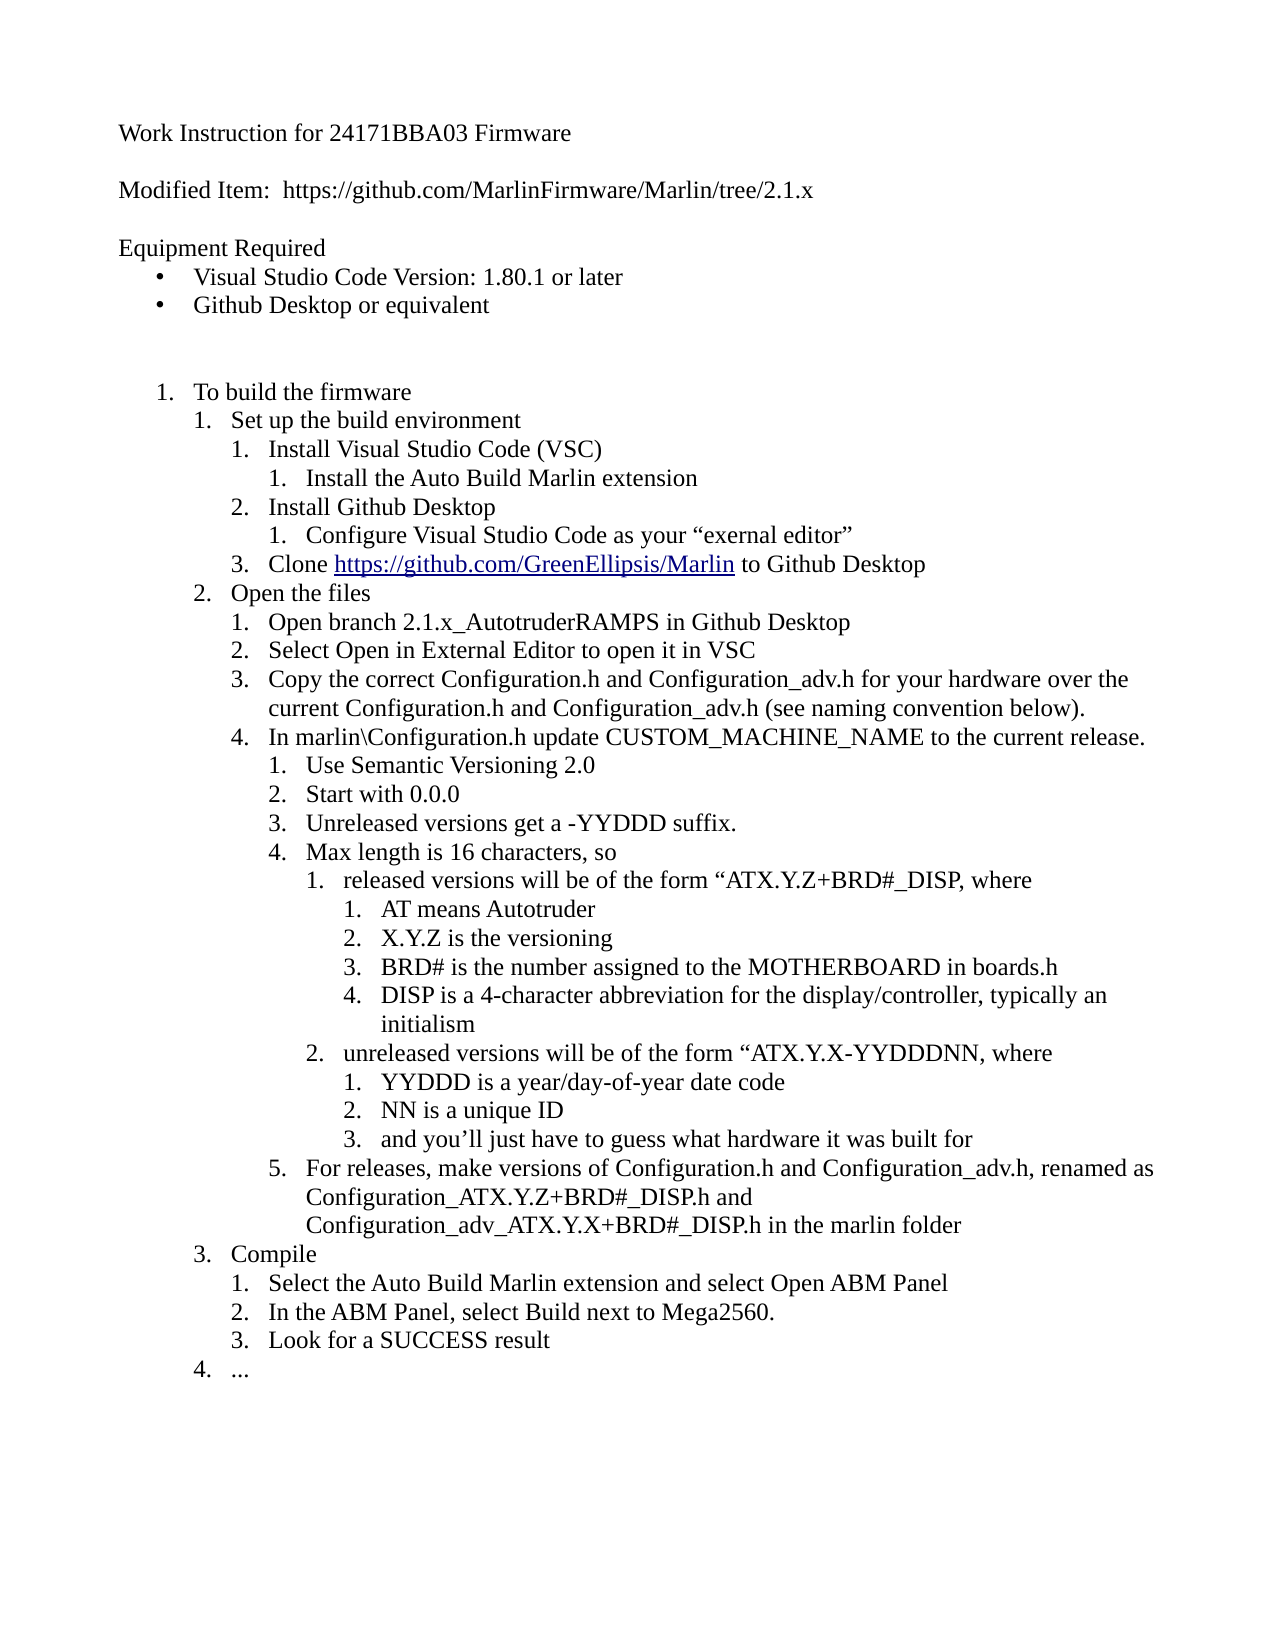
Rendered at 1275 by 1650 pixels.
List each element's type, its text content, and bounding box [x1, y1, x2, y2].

text Equipment Required [118, 233, 1157, 262]
list Set up the build environment [193, 406, 1157, 434]
list Max length is 16 characters, so [268, 837, 1157, 866]
list Select Open in External Editor to open it in VSC [231, 636, 1157, 664]
list released versions will be of the form “ATX.Y.Z+BRD#_DISP, where [306, 866, 1157, 894]
list Clone https://github.com/GreenEllipsis/Marlin to Github Desktop [231, 549, 1157, 578]
list DISP is a 4-character abbreviation for the display/controller, typically an initialism [343, 981, 1157, 1038]
list Copy the correct Configuration.h and Configuration_adv.h for your hardware over the current Configuration.h and Configuration_adv.h (see naming convention below). [231, 664, 1157, 722]
list and you’ll just have to guess what hardware it was built for [343, 1124, 1157, 1153]
list ... [193, 1354, 1157, 1383]
list Configure Visual Studio Code as your “exernal editor” [268, 521, 1157, 549]
list Open the files [193, 578, 1157, 607]
list unreleased versions will be of the form “ATX.Y.X-YYDDDNN, where [306, 1038, 1157, 1067]
list Look for a SUCCESS result [231, 1326, 1157, 1354]
list In the ABM Panel, select Build next to Mega2560. [231, 1297, 1157, 1326]
list Install Github Desktop [231, 492, 1157, 521]
list BRD# is the number assigned to the MOTHERBOARD in boards.h [343, 952, 1157, 981]
list AT means Autotruder [343, 894, 1157, 923]
list Start with 0.0.0 [268, 779, 1157, 808]
list Unreleased versions get a -YYDDD suffix. [268, 808, 1157, 837]
list X.Y.Z is the versioning [343, 923, 1157, 952]
list Use Semantic Versioning 2.0 [268, 751, 1157, 779]
list Install Visual Studio Code (VSC) [231, 434, 1157, 463]
list Github Desktop or equivalent [156, 291, 1157, 319]
list To build the firmware [156, 377, 1157, 406]
text Work Instruction for 24171BBA03 Firmware [118, 118, 1157, 147]
list NN is a unique ID [343, 1096, 1157, 1124]
list Visual Studio Code Version: 1.80.1 or later [156, 262, 1157, 291]
list In marlin\Configuration.h update CUSTOM_MACHINE_NAME to the current release. [231, 722, 1157, 751]
list YYDDD is a year/day-of-year date code [343, 1067, 1157, 1096]
text Modified Item: https://github.com/MarlinFirmware/Marlin/tree/2.1.x [118, 176, 1157, 204]
list Compile [193, 1239, 1157, 1268]
list Select the Auto Build Marlin extension and select Open ABM Panel [231, 1268, 1157, 1297]
list Install the Auto Build Marlin extension [268, 463, 1157, 492]
list For releases, make versions of Configuration.h and Configuration_adv.h, renamed as Configuration_ATX.Y.Z+BRD#_DISP.h and Configuration_adv_ATX.Y.X+BRD#_DISP.h in the marlin folder [268, 1153, 1157, 1239]
list Open branch 2.1.x_AutotruderRAMPS in Github Desktop [231, 607, 1157, 636]
